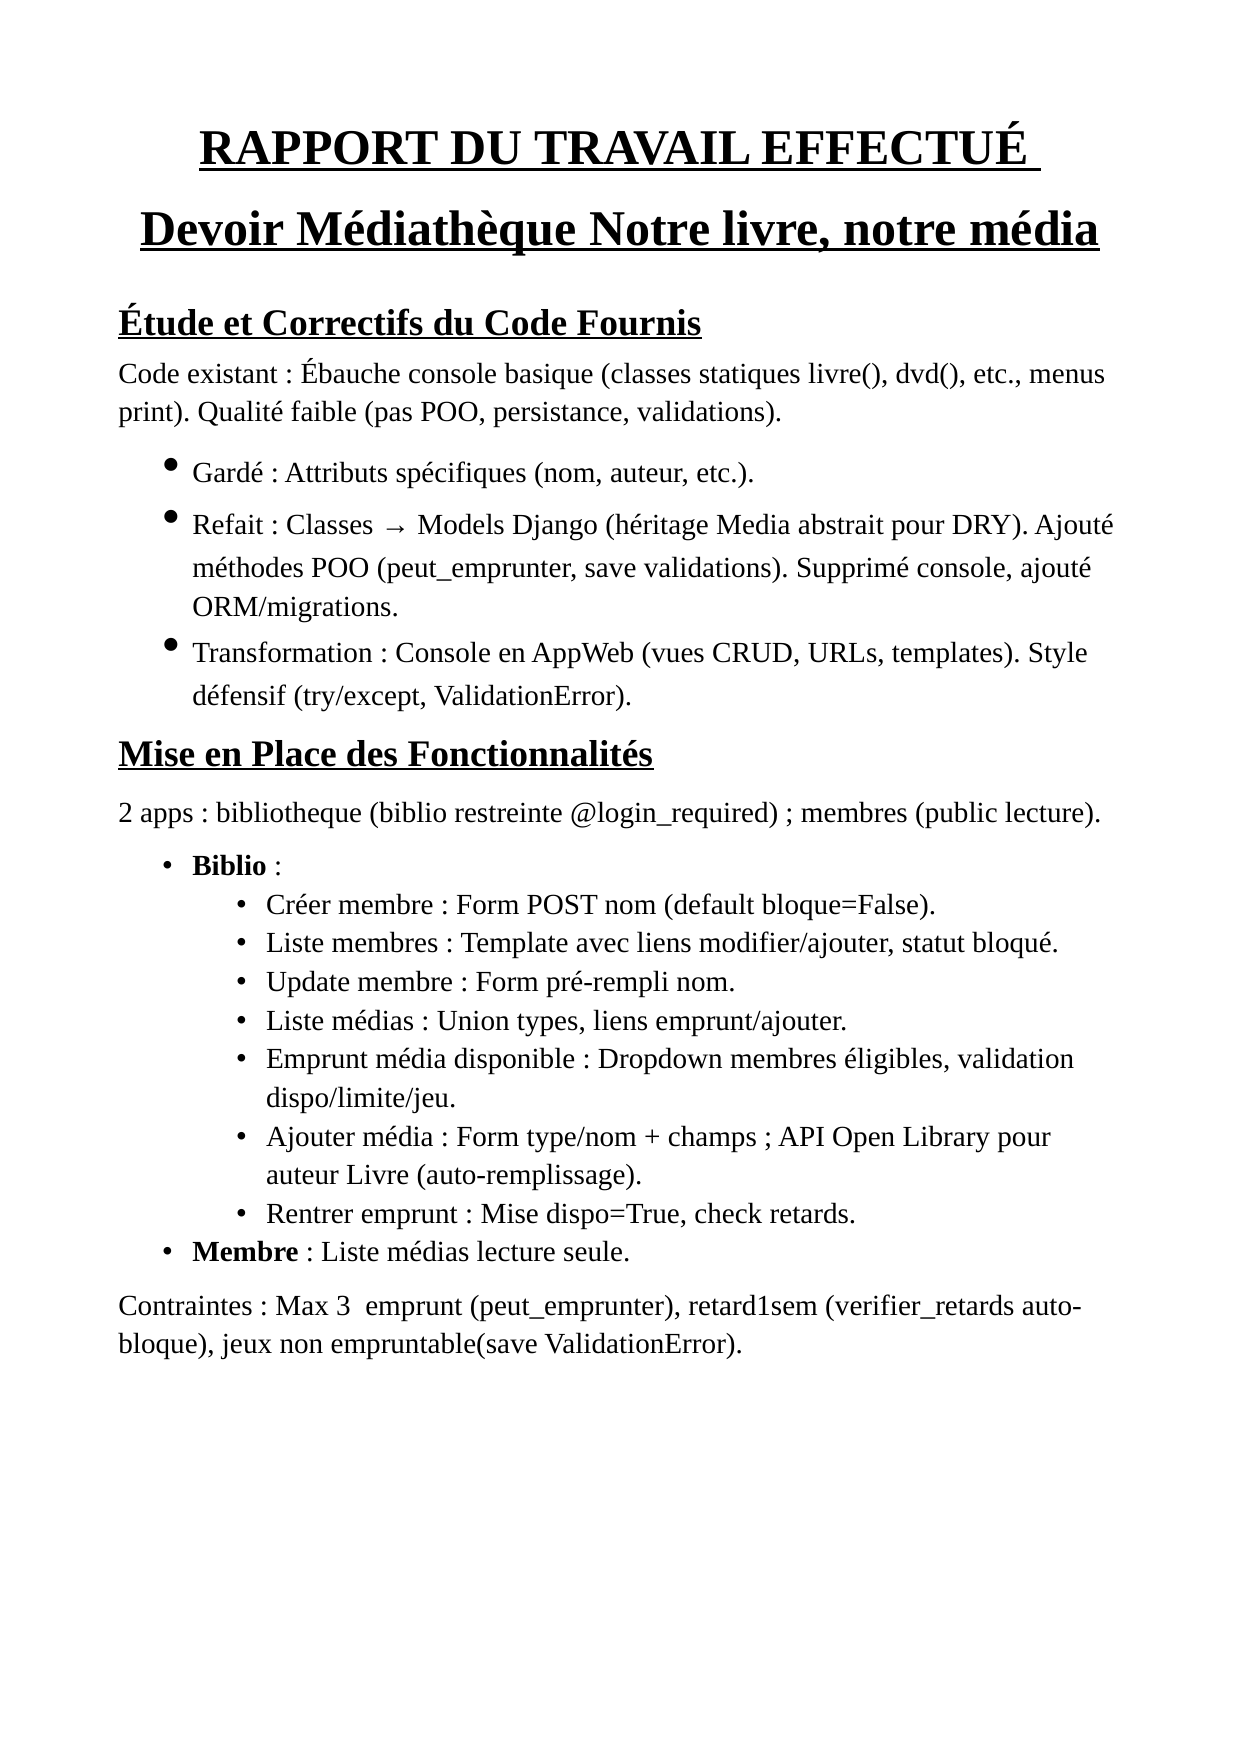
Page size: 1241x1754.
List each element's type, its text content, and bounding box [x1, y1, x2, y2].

text Code existant : Ébauche console basique (classes statiques livre(), dvd(), etc., menus print). Qualité faible (pas POO, persistance, validations). [118, 356, 1122, 428]
list Liste membres : Template avec liens modifier/ajouter, statut bloqué. [236, 926, 1122, 959]
list Rentrer emprunt : Mise dispo=True, check retards. [236, 1196, 1122, 1229]
list Gardé : Attributs spécifiques (nom, auteur, etc.). [162, 447, 1122, 493]
list Transformation : Console en AppWeb (vues CRUD, URLs, templates). Style défensif (try/except, ValidationError). [162, 627, 1122, 711]
list Ajouter média : Form type/nom + champs ; API Open Library pour auteur Livre (auto-remplissage). [236, 1119, 1122, 1191]
text RAPPORT DU TRAVAIL EFFECTUÉ [118, 118, 1122, 176]
list Refait : Classes → Models Django (héritage Media abstrait pour DRY). Ajouté méthodes POO (peut_emprunter, save validations). Supprimé console, ajouté ORM/migrations. [162, 500, 1122, 622]
text Mise en Place des Fonctionnalités [118, 731, 1122, 774]
list Liste médias : Union types, liens emprunt/ajouter. [236, 1003, 1122, 1037]
text Contraintes : Max 3 emprunt (peut_emprunter), retard1sem (verifier_retards auto-bloque), jeux non empruntable(save ValidationError). [118, 1288, 1122, 1360]
subtitle Étude et Correctifs du Code Fournis [118, 300, 1122, 343]
text Devoir Médiathèque Notre livre, notre média [118, 199, 1122, 256]
list Update membre : Form pré-rempli nom. [236, 964, 1122, 998]
list Membre : Liste médias lecture seule. [162, 1234, 1122, 1268]
text 2 apps : bibliotheque (biblio restreinte @login_required) ; membres (public lecture). [118, 795, 1122, 829]
list Créer membre : Form POST nom (default bloque=False). [236, 887, 1122, 921]
list Emprunt média disponible : Dropdown membres éligibles, validation dispo/limite/jeu. [236, 1042, 1122, 1114]
list Biblio : [162, 848, 1122, 882]
